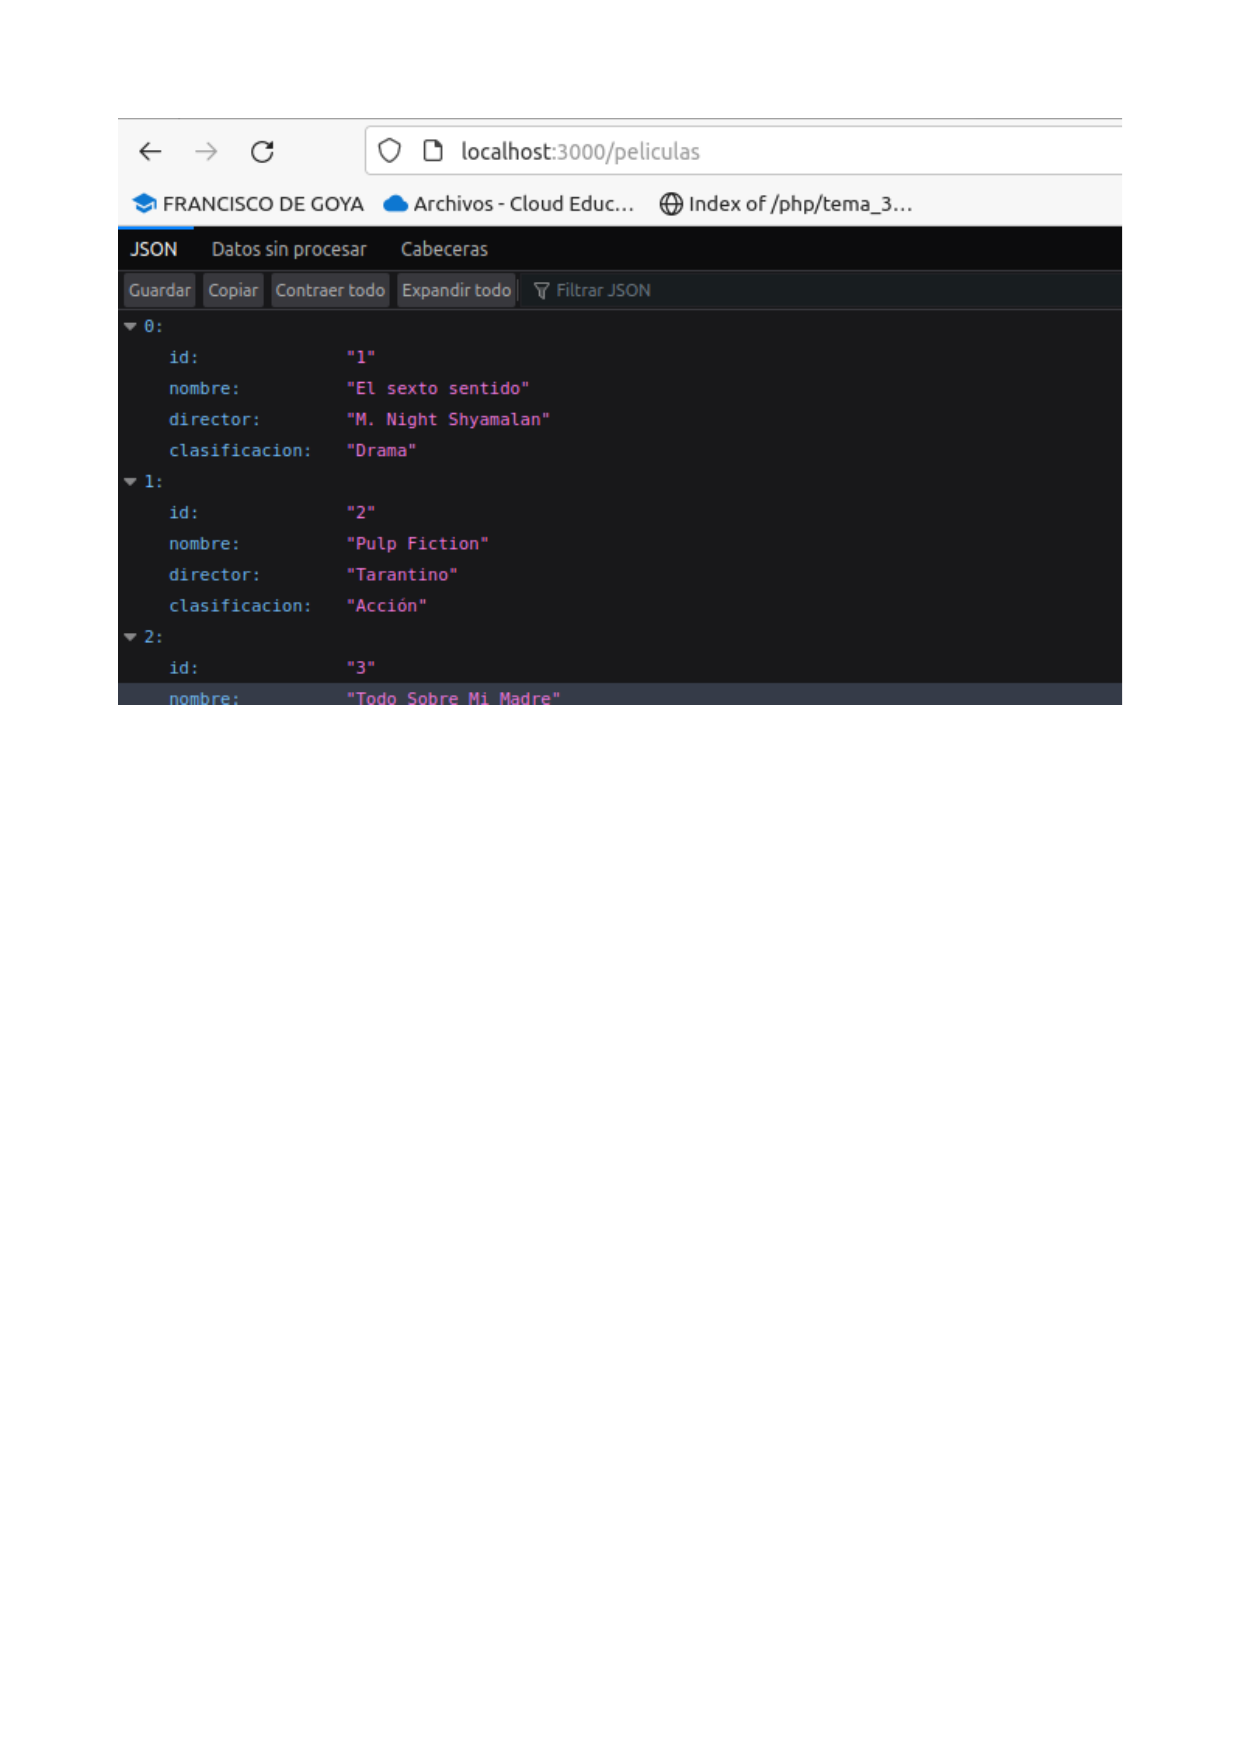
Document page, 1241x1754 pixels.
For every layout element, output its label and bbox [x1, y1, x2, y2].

picture [118, 118, 1123, 705]
